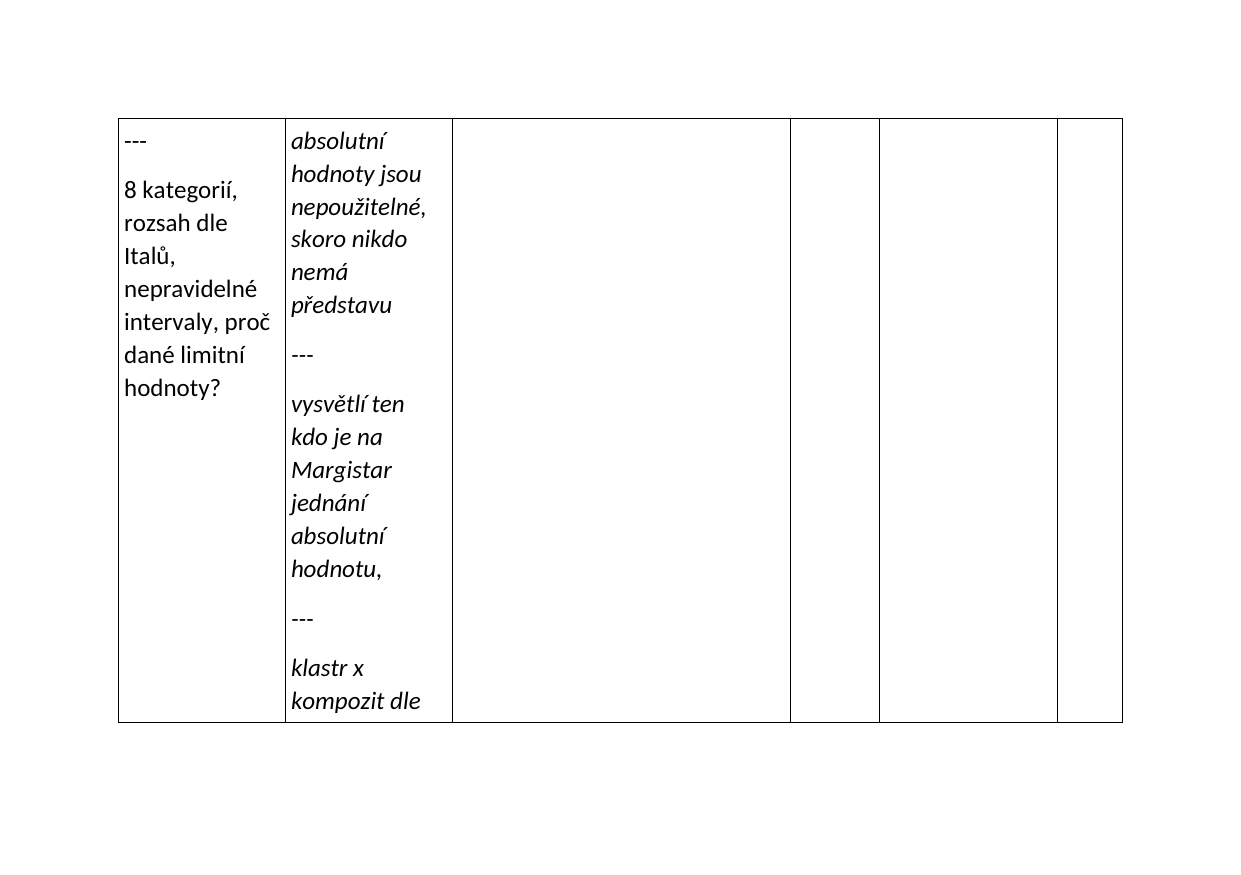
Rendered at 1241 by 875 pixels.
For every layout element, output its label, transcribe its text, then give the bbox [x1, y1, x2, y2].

table_cell [791, 119, 879, 722]
table_cell --- 8 kategorií, rozsah dle Italů, nepravidelné intervaly, proč dané limitní hodnoty? [119, 119, 285, 722]
table_cell [1058, 119, 1122, 722]
table_cell -- absolutní hodnoty jsou nepoužitelné, skoro nikdo nemá představu --- vysvětlí ten kdo je na Margistar jednání absolutní hodnotu, --- klastr x kompozit dle [286, 119, 452, 722]
table_cell [880, 119, 1057, 722]
table_cell [453, 119, 790, 722]
